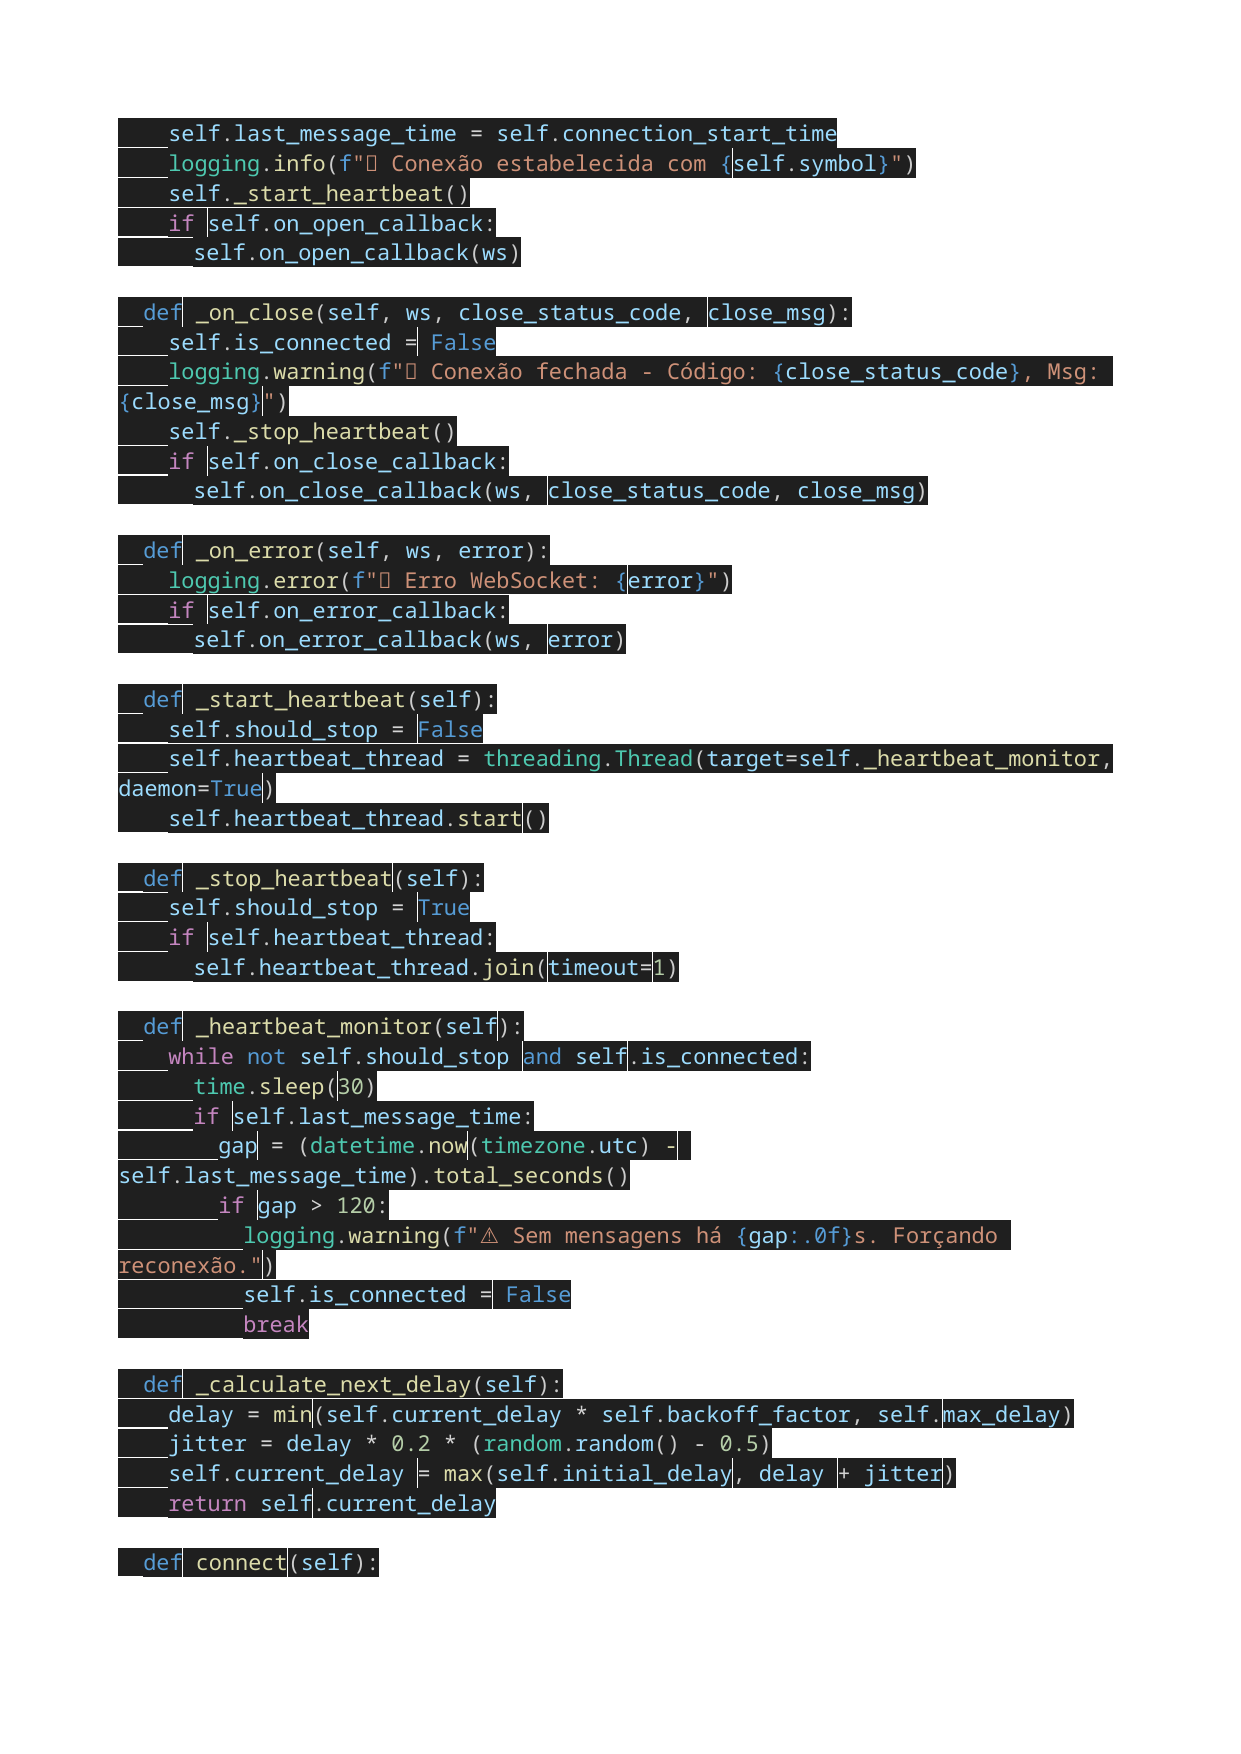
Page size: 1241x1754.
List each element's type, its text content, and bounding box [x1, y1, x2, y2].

text def connect(self): [118, 1547, 1122, 1577]
text if self.last_message_time: [118, 1101, 1122, 1131]
text logging.warning(f"🔌 Conexão fechada - Código: {close_status_code}, Msg: {close_msg}") [118, 356, 1122, 416]
text while not self.should_stop and self.is_connected: [118, 1041, 1122, 1071]
text return self.current_delay [118, 1488, 1122, 1518]
text self.heartbeat_thread = threading.Thread(target=self._heartbeat_monitor, daemon=True) [118, 743, 1122, 803]
text if self.on_close_callback: [118, 446, 1122, 476]
text def _on_error(self, ws, error): [118, 535, 1122, 565]
text self.is_connected = False [118, 1279, 1122, 1309]
text time.sleep(30) [118, 1071, 1122, 1101]
text self.current_delay = max(self.initial_delay, delay + jitter) [118, 1458, 1122, 1488]
text logging.info(f"✅ Conexão estabelecida com {self.symbol}") [118, 148, 1122, 178]
text if self.on_open_callback: [118, 207, 1122, 237]
text self.on_error_callback(ws, error) [118, 624, 1122, 654]
text self.on_close_callback(ws, close_status_code, close_msg) [118, 476, 1122, 505]
text if self.heartbeat_thread: [118, 922, 1122, 952]
text logging.warning(f"⚠️ Sem mensagens há {gap:.0f}s. Forçando reconexão.") [118, 1220, 1122, 1279]
text def _start_heartbeat(self): [118, 684, 1122, 714]
text def _on_close(self, ws, close_status_code, close_msg): [118, 297, 1122, 327]
text self.heartbeat_thread.start() [118, 803, 1122, 833]
text logging.error(f"❌ Erro WebSocket: {error}") [118, 565, 1122, 594]
text if gap > 120: [118, 1190, 1122, 1220]
text break [118, 1309, 1122, 1339]
text self.should_stop = True [118, 892, 1122, 922]
text if self.on_error_callback: [118, 594, 1122, 624]
text self.last_message_time = self.connection_start_time [118, 118, 1122, 148]
text delay = min(self.current_delay * self.backoff_factor, self.max_delay) [118, 1398, 1122, 1428]
text self._start_heartbeat() [118, 178, 1122, 207]
text def _calculate_next_delay(self): [118, 1369, 1122, 1398]
text self.should_stop = False [118, 714, 1122, 743]
text def _stop_heartbeat(self): [118, 862, 1122, 892]
text self.heartbeat_thread.join(timeout=1) [118, 952, 1122, 982]
text self.on_open_callback(ws) [118, 237, 1122, 267]
text self._stop_heartbeat() [118, 416, 1122, 446]
text self.is_connected = False [118, 327, 1122, 356]
text gap = (datetime.now(timezone.utc) - self.last_message_time).total_seconds() [118, 1131, 1122, 1190]
text jitter = delay * 0.2 * (random.random() - 0.5) [118, 1428, 1122, 1458]
text def _heartbeat_monitor(self): [118, 1011, 1122, 1041]
